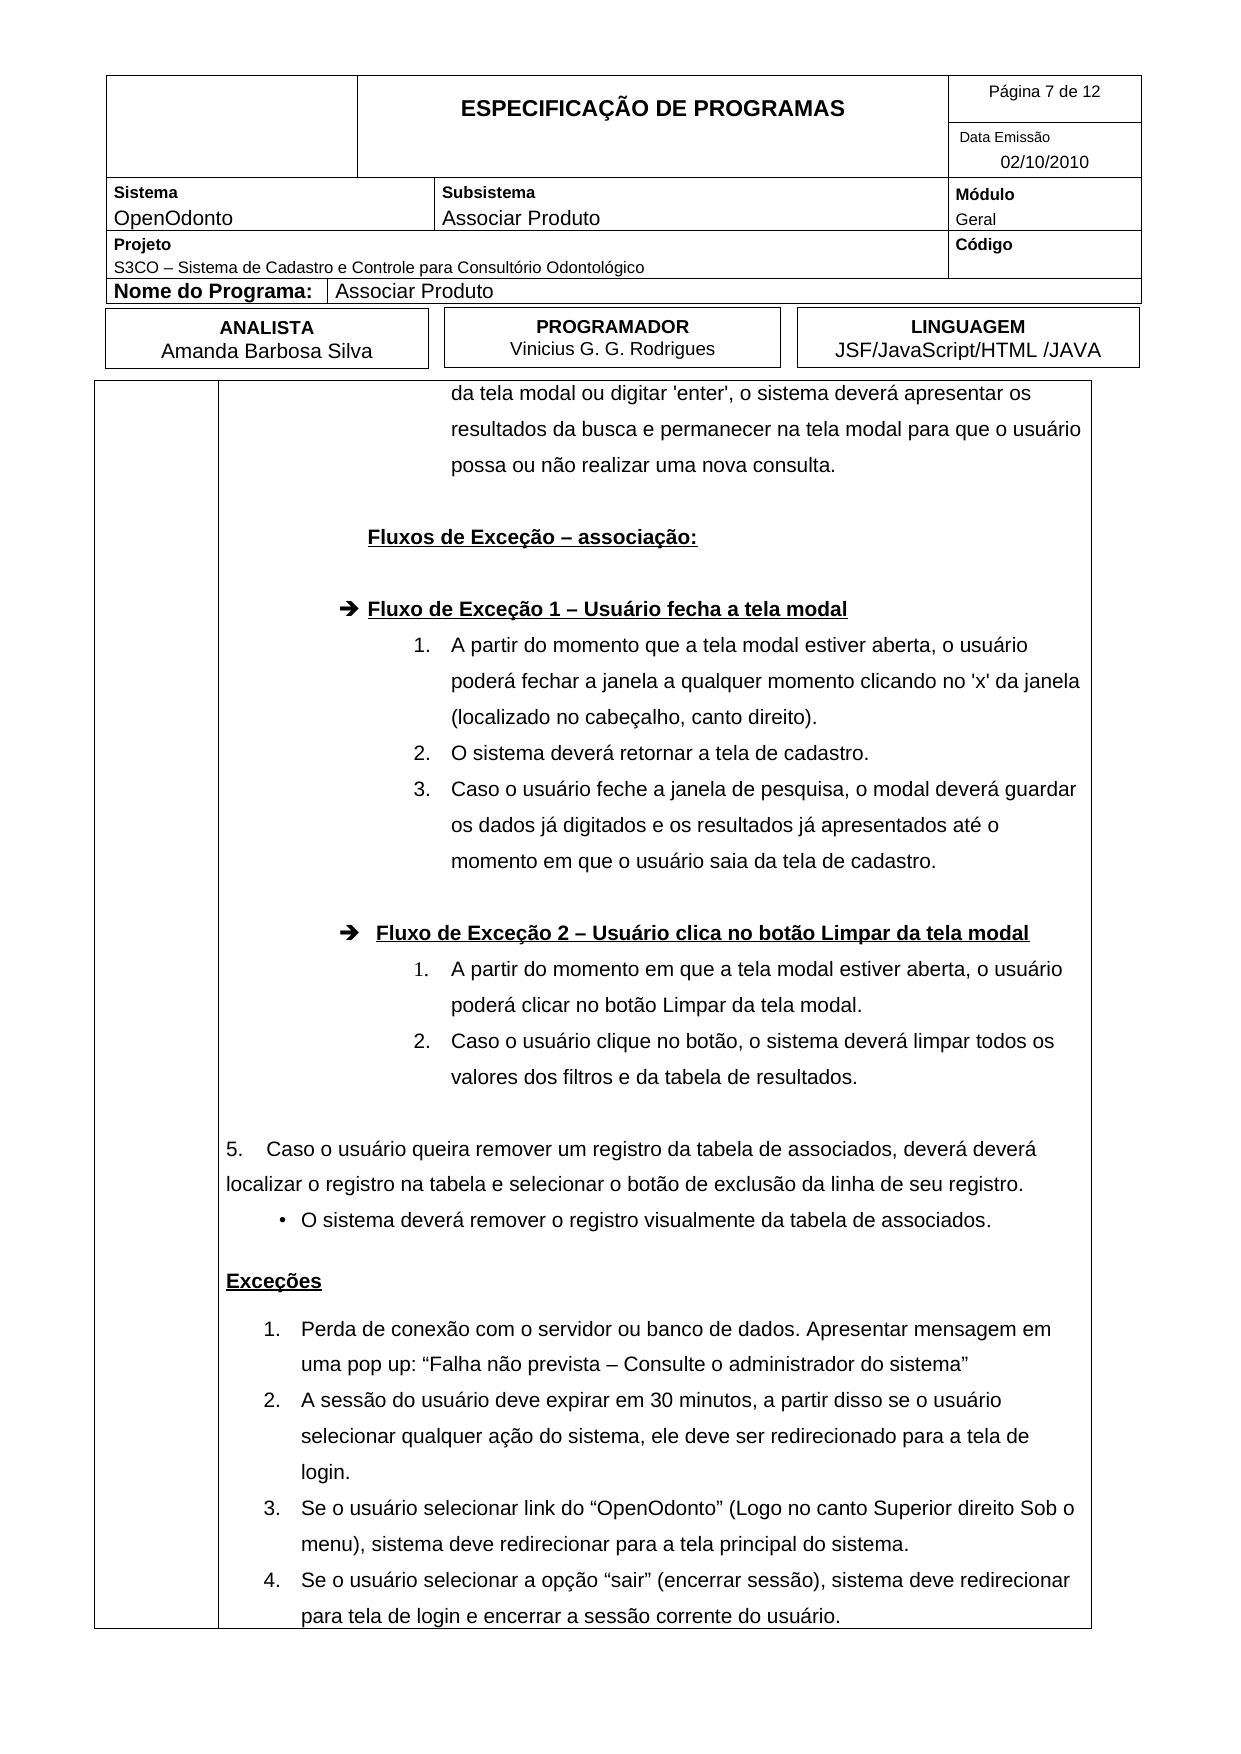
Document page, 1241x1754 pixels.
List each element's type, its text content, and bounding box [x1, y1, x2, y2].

table_header [95, 381, 218, 1628]
table_header da tela modal ou digitar 'enter', o sistema deverá apresentar os resultados da busca e permanecer na tela modal para que o usuário possa ou não realizar uma nova consulta. Fluxos de Exceção – associação: Fluxo de Exceção 1 – Usuário fecha a tela modal A partir do momento que a tela modal estiver aberta, o usuário poderá fechar a janela a qualquer momento clicando no 'x' da janela (localizado no cabeçalho, canto direito). O sistema deverá retornar a tela de cadastro. Caso o usuário feche a janela de pesquisa, o modal deverá guardar os dados já digitados e os resultados já apresentados até o momento em que o usuário saia da tela de cadastro. Fluxo de Exceção 2 – Usuário clica no botão Limpar da tela modal A partir do momento em que a tela modal estiver aberta, o usuário poderá clicar no botão Limpar da tela modal. Caso o usuário clique no botão, o sistema deverá limpar todos os valores dos filtros e da tabela de resultados. 5. Caso o usuário queira remover um registro da tabela de associados, deverá deverá localizar o registro na tabela e selecionar o botão de exclusão da linha de seu registro. O sistema deverá remover o registro visualmente da tabela de associados. Exceções Perda de conexão com o servidor ou banco de dados. Apresentar mensagem em uma pop up: “Falha não prevista – Consulte o administrador do sistema” A sessão do usuário deve expirar em 30 minutos, a partir disso se o usuário selecionar qualquer ação do sistema, ele deve ser redirecionado para a tela de login. Se o usuário selecionar link do “OpenOdonto” (Logo no canto Superior direito Sob o menu), sistema deve redirecionar para a tela principal do sistema. Se o usuário selecionar a opção “sair” (encerrar sessão), sistema deve redirecionar para tela de login e encerrar a sessão corrente do usuário. [219, 381, 1091, 1628]
